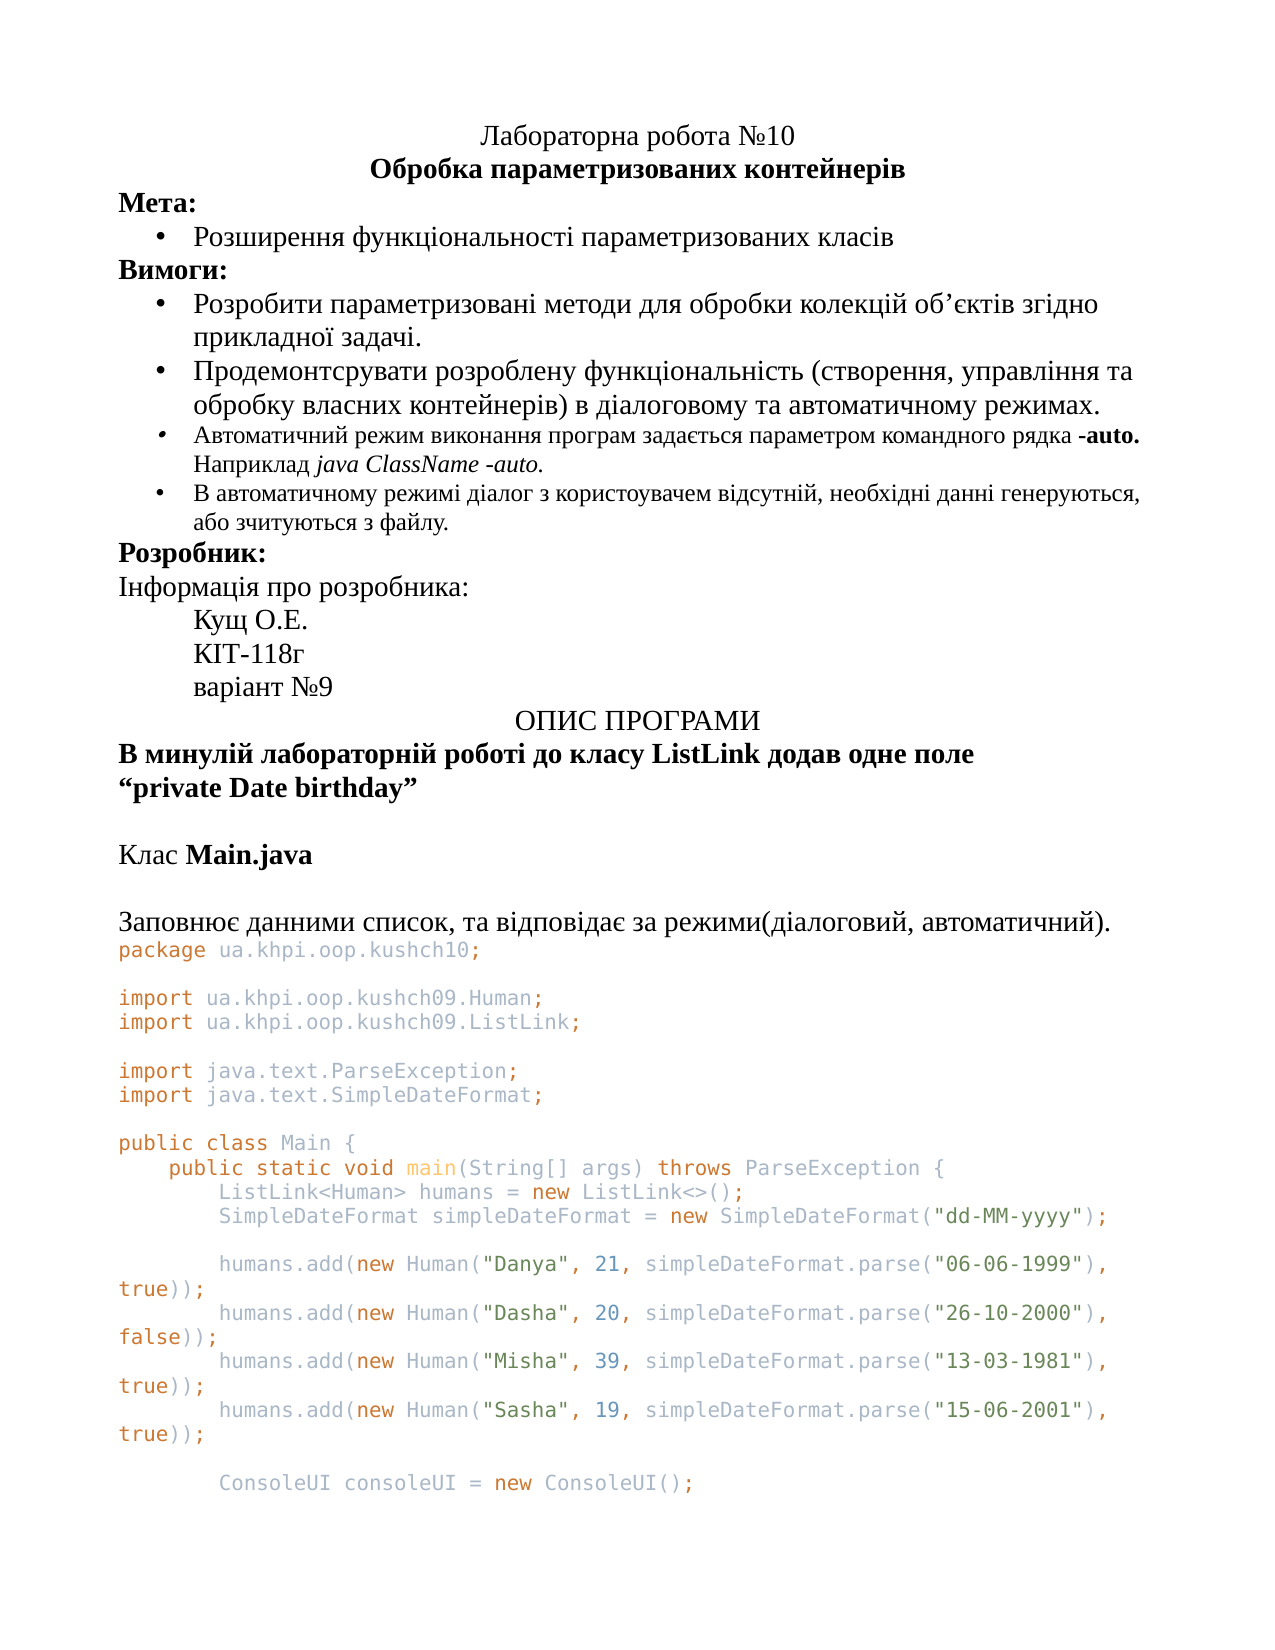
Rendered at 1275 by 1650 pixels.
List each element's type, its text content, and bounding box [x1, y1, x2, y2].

list Розробити параметризовані методи для обробки колекцій об’єктів згідно прикладної задачі. [156, 286, 1157, 353]
list Автоматичний режим виконання програм задається параметром командного рядка -auto. Наприклад java ClassName -auto. [156, 420, 1157, 478]
text Кущ О.Е. [118, 602, 1157, 636]
text package ua.khpi.oop.kushch10; import ua.khpi.oop.kushch09.Human; import ua.khpi.oop.kushch09.ListLink; import java.text.ParseException; import java.text.SimpleDateFormat; public class Main { public static void main(String[] args) throws ParseException { ListLink<Human> humans = new ListLink<>(); SimpleDateFormat simpleDateFormat = new SimpleDateFormat("dd-MM-yyyy"); humans.add(new Human("Danya", 21, simpleDateFormat.parse("06-06-1999"), true)); humans.add(new Human("Dasha", 20, simpleDateFormat.parse("26-10-2000"), false)); humans.add(new Human("Misha", 39, simpleDateFormat.parse("13-03-1981"), true)); humans.add(new Human("Sasha", 19, simpleDateFormat.parse("15-06-2001"), true)); ConsoleUI consoleUI = new ConsoleUI(); [118, 938, 1157, 1519]
text КІТ-118г [118, 636, 1157, 669]
text Заповнює данними список, та відповідає за режими(діалоговий, автоматичний). [118, 904, 1157, 938]
text В минулій лабораторній роботі до класу ListLink додав одне поле [118, 737, 1157, 770]
text “private Date birthday” [118, 770, 1157, 804]
text Лабораторна робота №10 [118, 118, 1157, 152]
text Інформація про розробника: [118, 569, 1157, 602]
list В автоматичному режимі діалог з користоувачем відсутній, необхідні данні генеруються, або зчитуються з файлу. [156, 478, 1157, 535]
text Вимоги: [118, 252, 1157, 286]
list Розширення функціональності параметризованих класів [156, 219, 1157, 252]
text Мета: [118, 185, 1157, 219]
text Клас Main.java [118, 837, 1157, 871]
text Розробник: [118, 535, 1157, 569]
list Продемонтсрувати розроблену функціональність (створення, управління та обробку власних контейнерів) в діалоговому та автоматичному режимах. [156, 353, 1157, 420]
text ОПИС ПРОГРАМИ [118, 703, 1157, 737]
text Обробка параметризованих контейнерів [118, 152, 1157, 185]
text варіант №9 [118, 669, 1157, 703]
